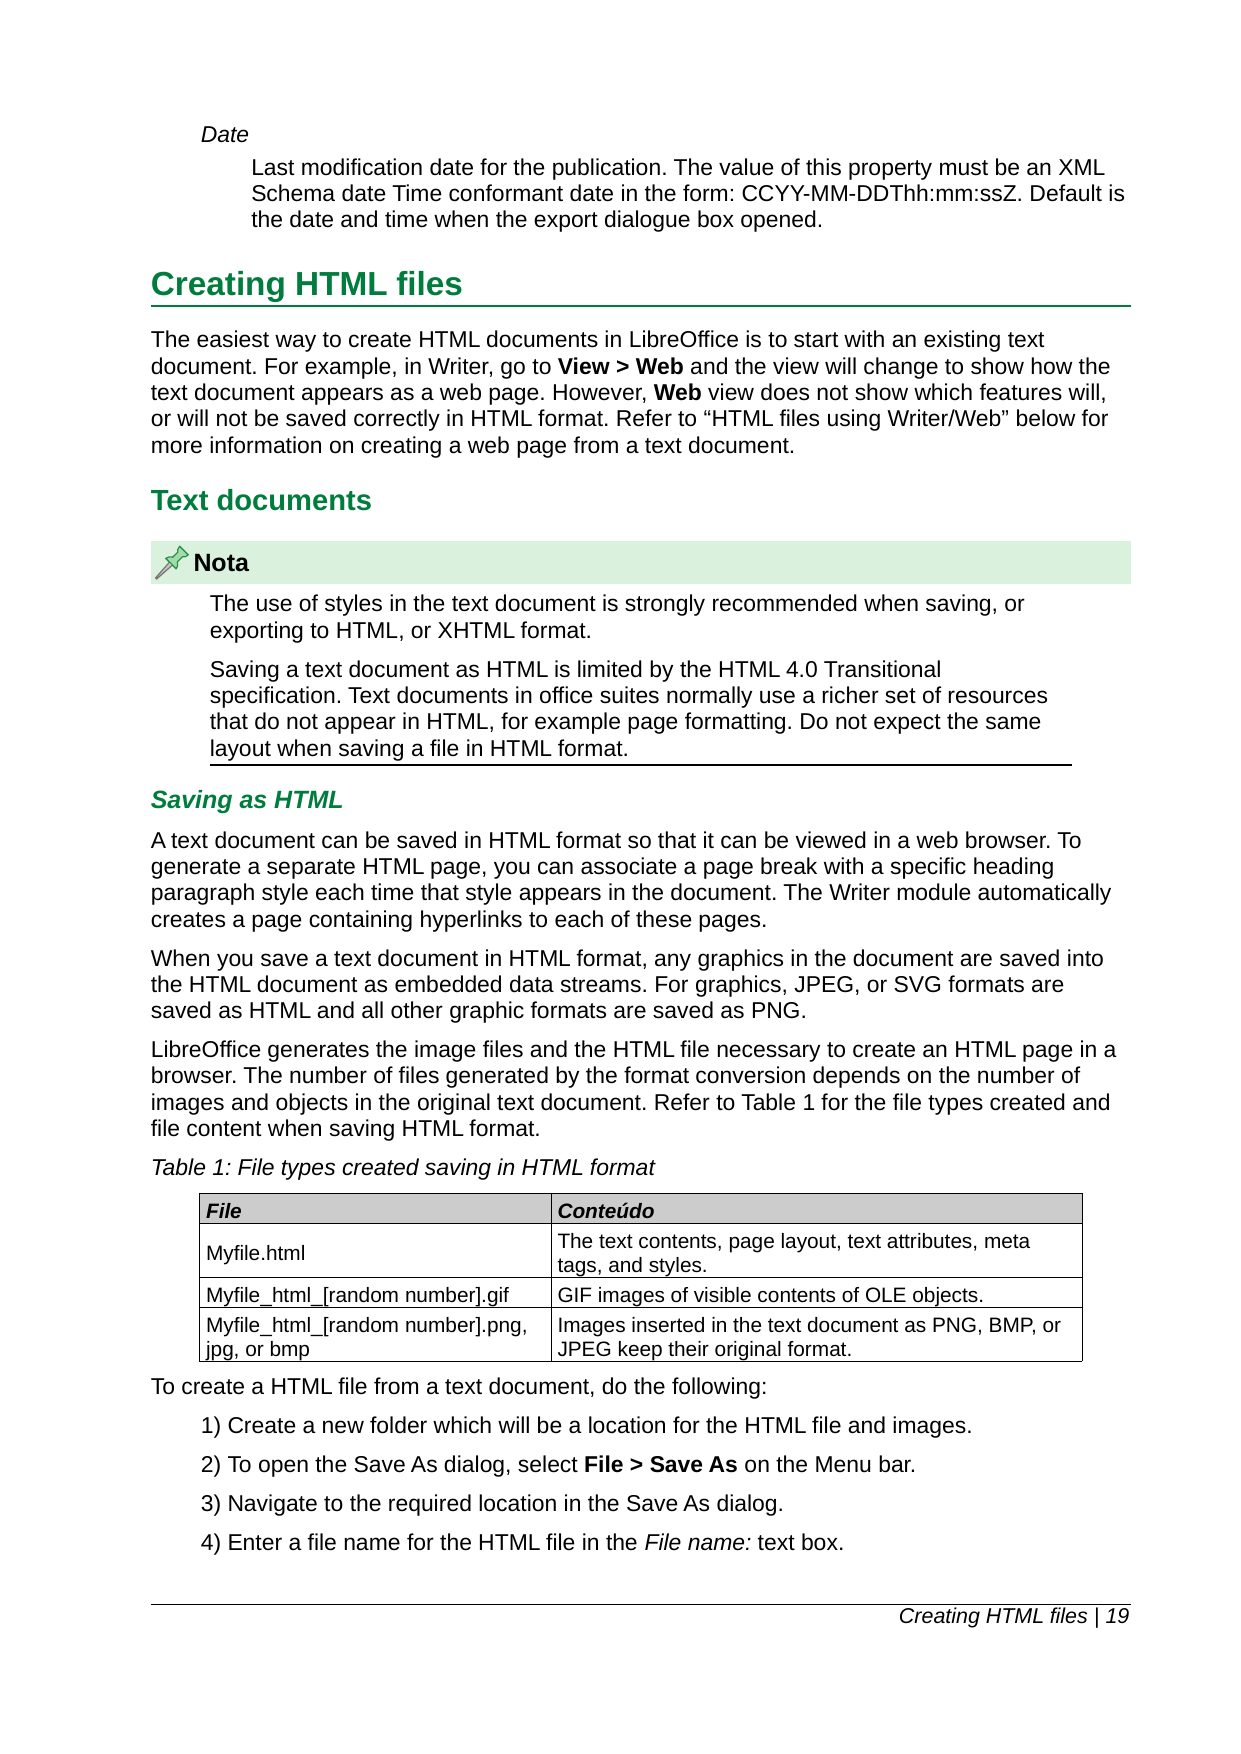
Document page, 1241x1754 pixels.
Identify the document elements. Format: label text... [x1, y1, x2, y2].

subtitle Creating HTML files [151, 264, 1131, 305]
text Table 1: File types created saving in HTML format [151, 1154, 1131, 1180]
table_cell Images inserted in the text document as PNG, BMP, or JPEG keep their original format. [552, 1308, 1082, 1361]
list To open the Save As dialog, select File > Save As on the Menu bar. [227, 1451, 1131, 1477]
text The easiest way to create HTML documents in LibreOffice is to start with an existing text document. For example, in Writer, go to View > Web and the view will change to show how the text document appears as a web page. However, Web view does not show which features will, or will not be saved correctly in HTML format. Refer to “HTML files using Writer/Web” below for more information on creating a web page from a text document. [151, 326, 1131, 458]
table_cell GIF images of visible contents of OLE objects. [552, 1278, 1082, 1307]
table_cell Myfile.html [200, 1224, 551, 1277]
text When you save a text document in HTML format, any graphics in the document are saved into the HTML document as embedded data streams. For graphics, JPEG, or SVG formats are saved as HTML and all other graphic formats are saved as PNG. [151, 944, 1131, 1023]
text A text document can be saved in HTML format so that it can be viewed in a web browser. To generate a separate HTML page, you can associate a page break with a specific heading paragraph style each time that style appears in the document. The Writer module automatically creates a page containing hyperlinks to each of these pages. [151, 827, 1131, 932]
text LibreOffice generates the image files and the HTML file necessary to create an HTML page in a browser. The number of files generated by the format conversion depends on the number of images and objects in the original text document. Refer to Table 1 for the file types created and file content when saving HTML format. [151, 1036, 1131, 1141]
text Date [201, 121, 1131, 147]
subtitle Saving as HTML [151, 785, 1131, 814]
subtitle Nota [151, 541, 1131, 584]
table_cell Myfile_html_[random number].png, jpg, or bmp [200, 1308, 551, 1361]
text Last modification date for the publication. The value of this property must be an XML Schema date Time conformant date in the form: CCYY-MM-DDThh:mm:ssZ. Default is the date and time when the export dialogue box opened. [251, 154, 1131, 233]
list To create a HTML file from a text document, do the following: [151, 1373, 1131, 1399]
table_header File [200, 1194, 551, 1223]
list Create a new folder which will be a location for the HTML file and images. [227, 1412, 1131, 1438]
subtitle Text documents [151, 483, 1131, 516]
table_header Conteúdo [552, 1194, 1082, 1223]
text The use of styles in the text document is strongly recommended when saving, or exporting to HTML, or XHTML format. [209, 590, 1072, 643]
list Navigate to the required location in the Save As dialog. [227, 1490, 1131, 1516]
table_cell The text contents, page layout, text attributes, meta tags, and styles. [552, 1224, 1082, 1277]
text Saving a text document as HTML is limited by the HTML 4.0 Transitional specification. Text documents in office suites normally use a richer set of resources that do not appear in HTML, for example page formatting. Do not expect the same layout when saving a file in HTML format. [209, 656, 1072, 766]
table_cell Myfile_html_[random number].gif [200, 1278, 551, 1307]
list Enter a file name for the HTML file in the File name: text box. [227, 1528, 1131, 1555]
